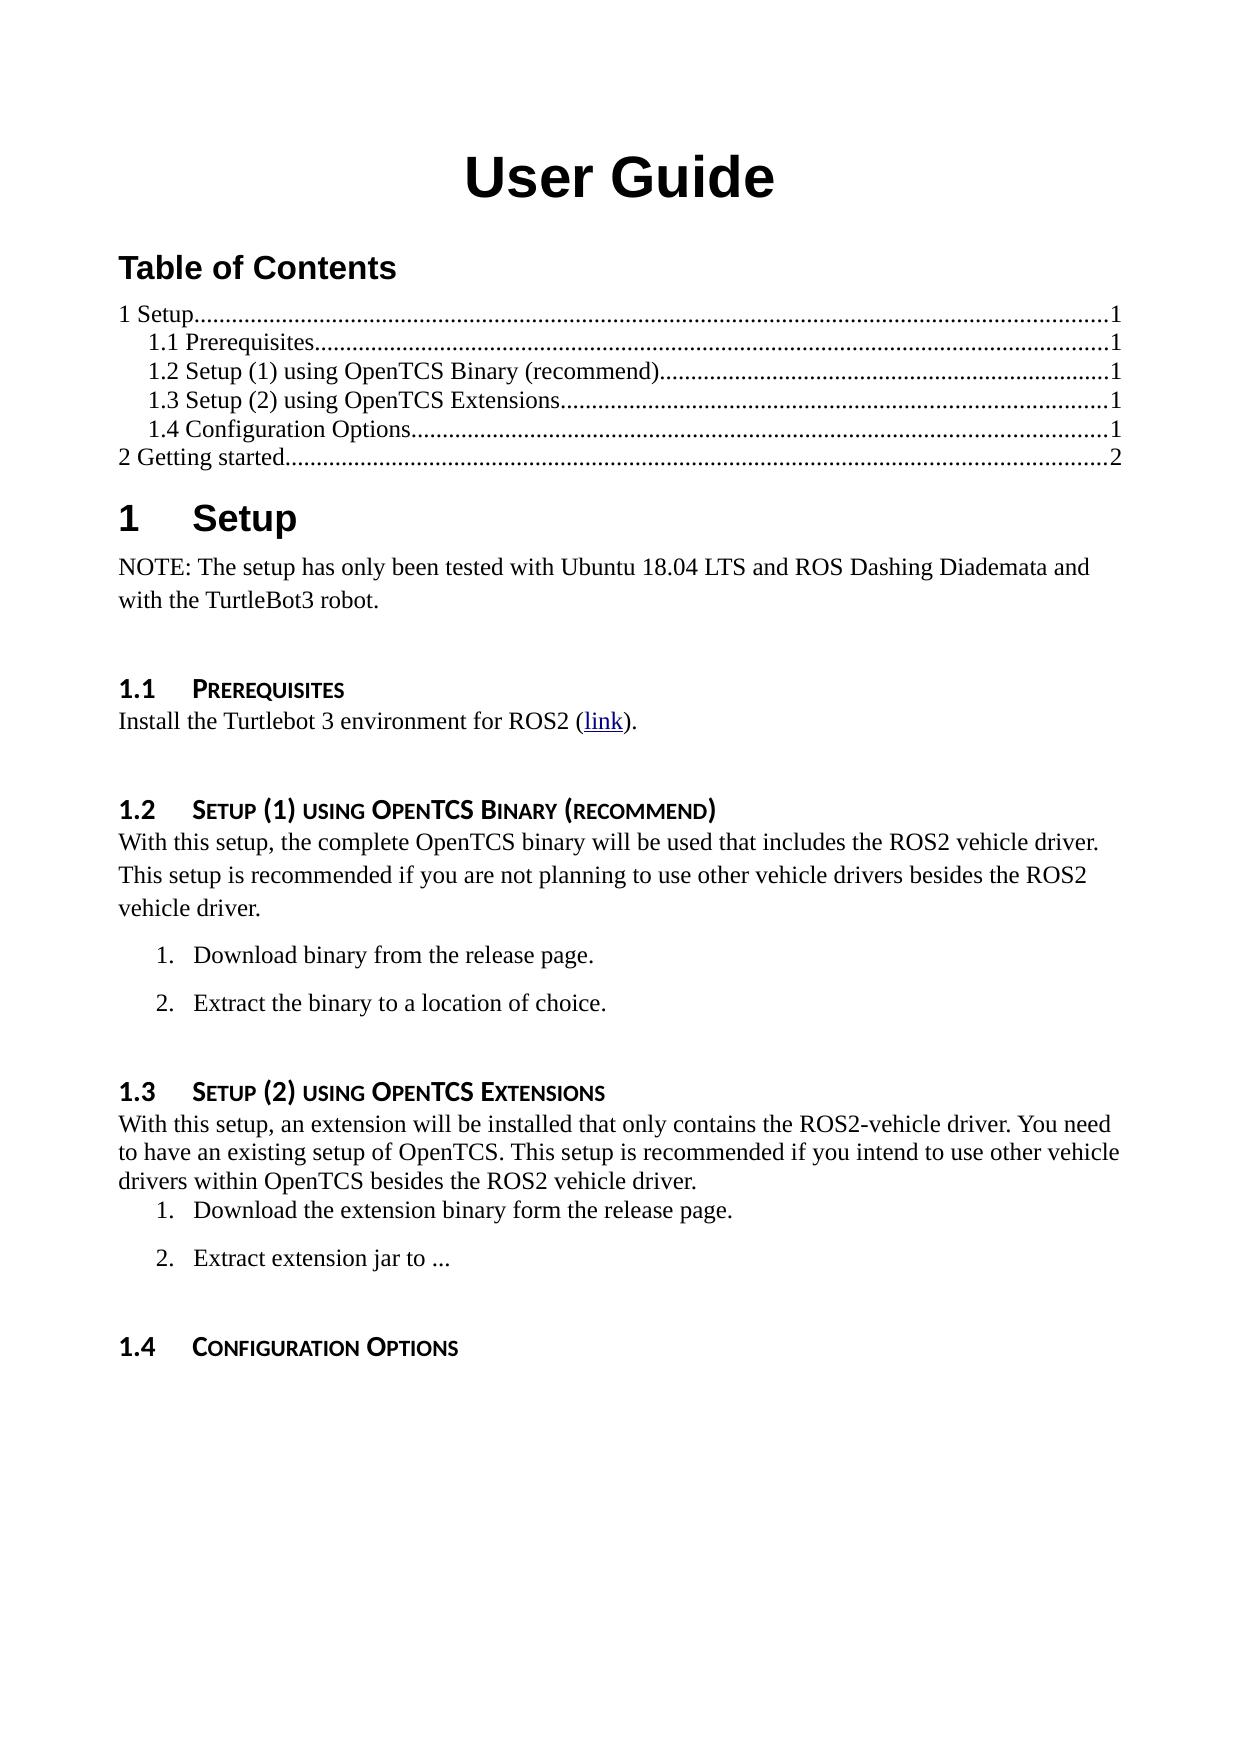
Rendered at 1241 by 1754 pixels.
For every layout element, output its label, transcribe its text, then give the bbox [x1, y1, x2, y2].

text 1 Setup 1 [118, 299, 1122, 327]
list Download the extension binary form the release page. [156, 1195, 1122, 1224]
list Download binary from the release page. [156, 940, 1122, 969]
text 1.2 Setup (1) using OpenTCS Binary (recommend) 1 [148, 356, 1122, 385]
subtitle Setup (1) using OpenTCS Binary (recommend) [118, 791, 1122, 827]
text NOTE: The setup has only been tested with Ubuntu 18.04 LTS and ROS Dashing Diademata and with the TurtleBot3 robot. [118, 552, 1122, 614]
text With this setup, the complete OpenTCS binary will be used that includes the ROS2 vehicle driver. This setup is recommended if you are not planning to use other vehicle drivers besides the ROS2 vehicle driver. [118, 827, 1122, 922]
title User Guide [118, 143, 1122, 210]
text 1.1 Prerequisites 1 [148, 327, 1122, 356]
subtitle Table of Contents [118, 248, 1122, 286]
subtitle Configuration Options [118, 1328, 1122, 1363]
text 1.4 Configuration Options 1 [148, 414, 1122, 442]
text With this setup, an extension will be installed that only contains the ROS2-vehicle driver. You need to have an existing setup of OpenTCS. This setup is recommended if you intend to use other vehicle drivers within OpenTCS besides the ROS2 vehicle driver. [118, 1109, 1122, 1195]
subtitle Setup [118, 496, 1122, 540]
list Extract extension jar to ... [156, 1243, 1122, 1271]
list Extract the binary to a location of choice. [156, 988, 1122, 1017]
text Install the Turtlebot 3 environment for ROS2 (link). [118, 706, 1122, 735]
subtitle Prerequisites [118, 670, 1122, 706]
text 1.3 Setup (2) using OpenTCS Extensions 1 [148, 385, 1122, 414]
text 2 Getting started 2 [118, 442, 1122, 471]
subtitle Setup (2) using OpenTCS Extensions [118, 1073, 1122, 1109]
